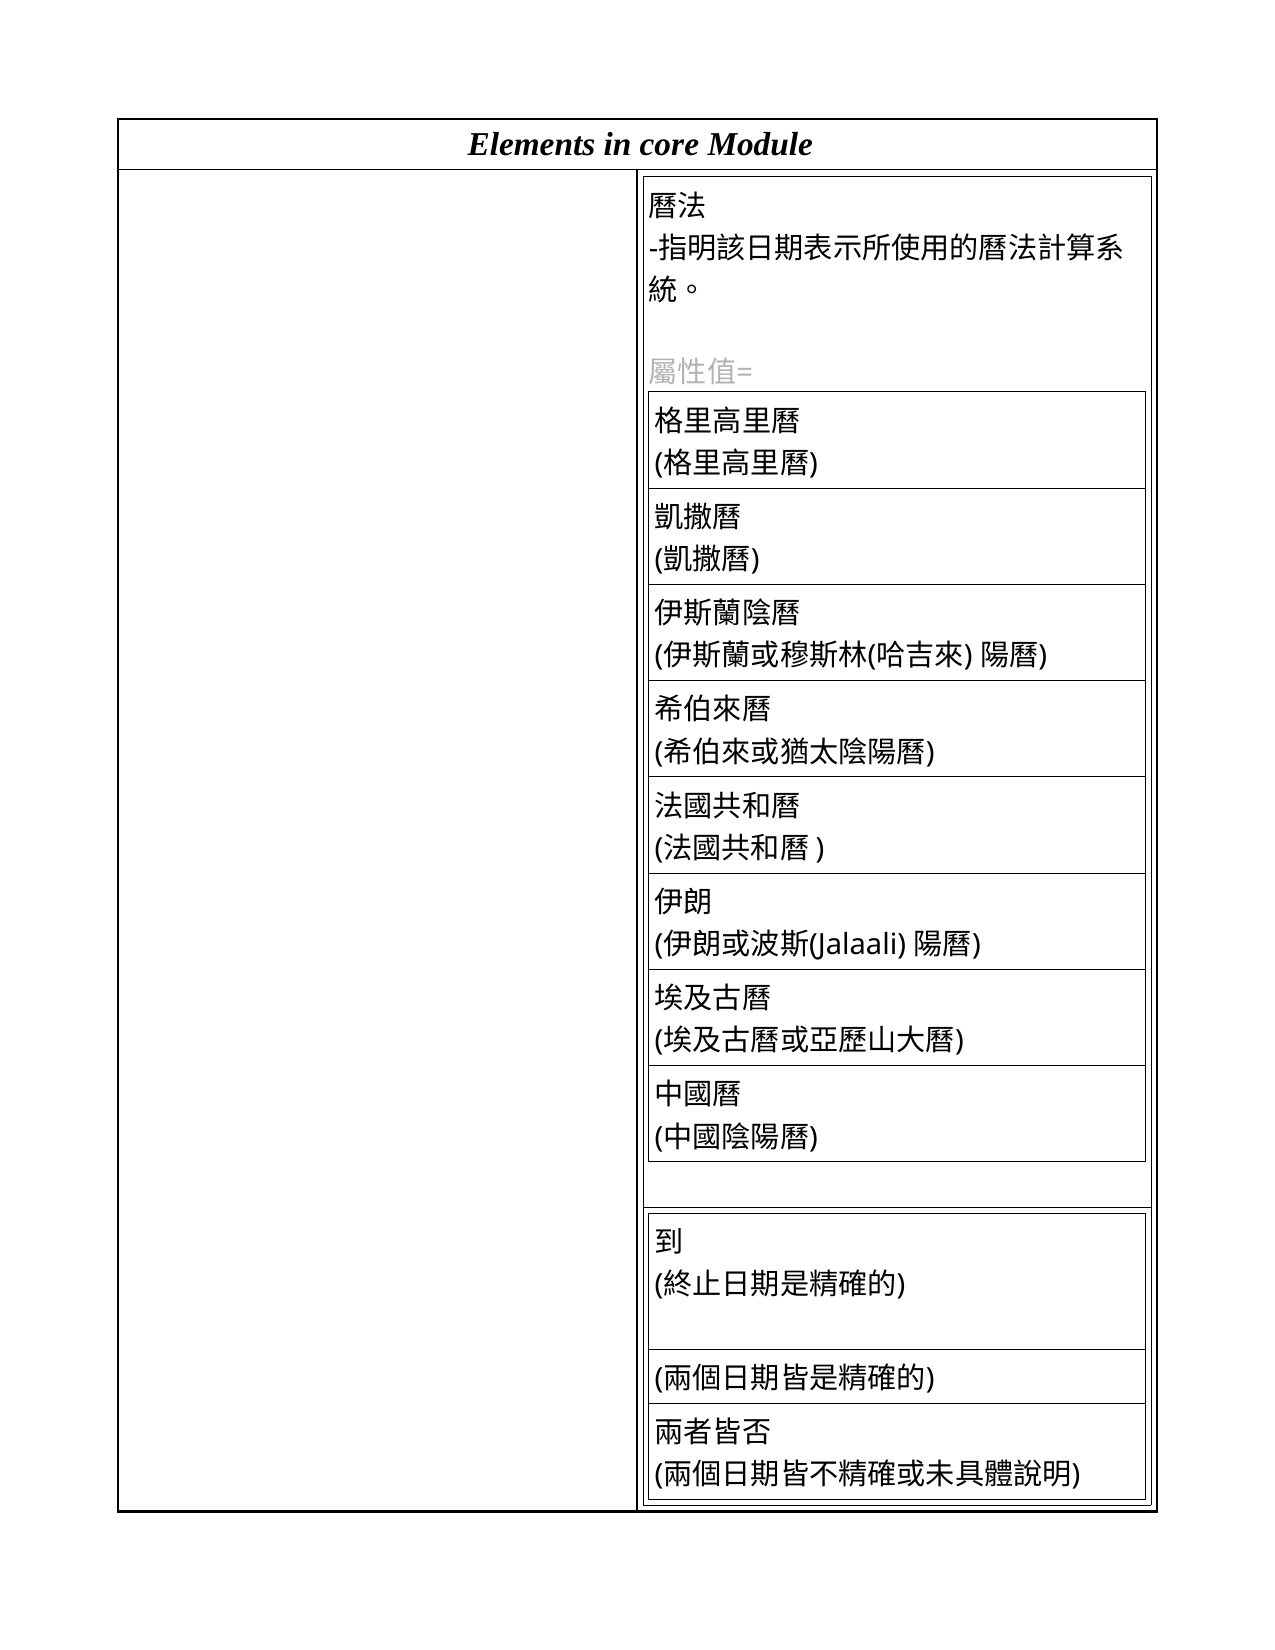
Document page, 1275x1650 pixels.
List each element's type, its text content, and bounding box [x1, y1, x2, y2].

table_header 曆法 -指明該日期表示所使用的曆法計算系統。 屬性值= [644, 177, 1151, 1207]
table_header 到 (終止日期是精確的) [649, 1214, 1145, 1348]
table_cell [644, 1208, 1151, 1504]
table_cell 兩者皆否 (兩個日期皆不精確或未具體說明) [649, 1404, 1145, 1499]
table_cell 伊斯蘭陰曆 (伊斯蘭或穆斯林(哈吉來) 陽曆) [649, 585, 1145, 680]
table_cell 埃及古曆 (埃及古曆或亞歷山大曆) [649, 970, 1145, 1065]
table_cell 凱撒曆 (凱撒曆) [649, 489, 1145, 584]
table_cell (兩個日期皆是精確的) [649, 1350, 1145, 1402]
table_header Elements in core Module [119, 120, 1156, 168]
table_cell 法國共和曆 (法國共和曆 ) [649, 777, 1145, 872]
table_cell [119, 170, 636, 1510]
table_header 格里高里曆 (格里高里曆) [649, 392, 1145, 487]
table_cell 中國曆 (中國陰陽曆) [649, 1066, 1145, 1161]
table_cell [638, 170, 1156, 1510]
table_cell 希伯來曆 (希伯來或猶太陰陽曆) [649, 681, 1145, 776]
table_cell 伊朗 (伊朗或波斯(Jalaali) 陽曆) [649, 874, 1145, 969]
